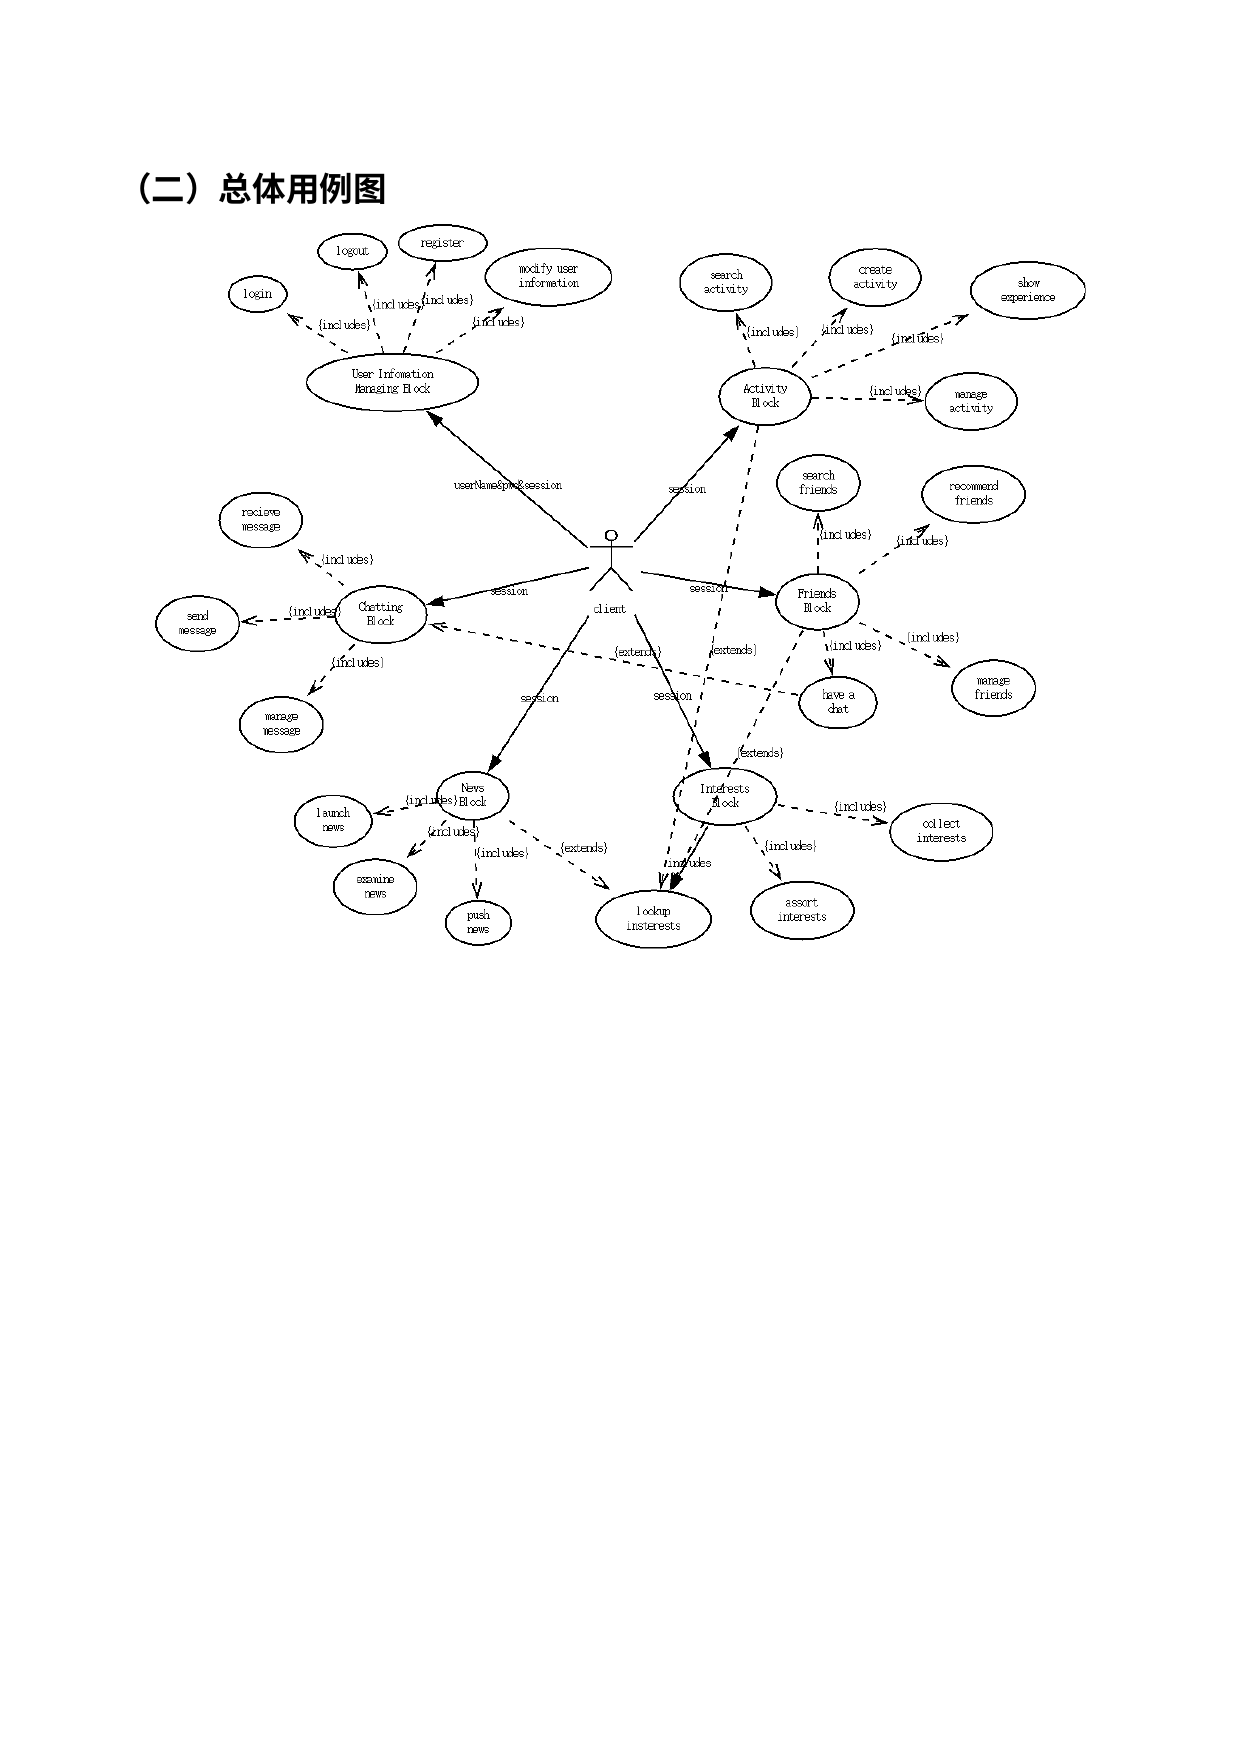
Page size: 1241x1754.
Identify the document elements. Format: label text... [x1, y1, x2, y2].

picture [154, 223, 1086, 949]
subtitle （二）总体用例图 [118, 163, 1122, 211]
